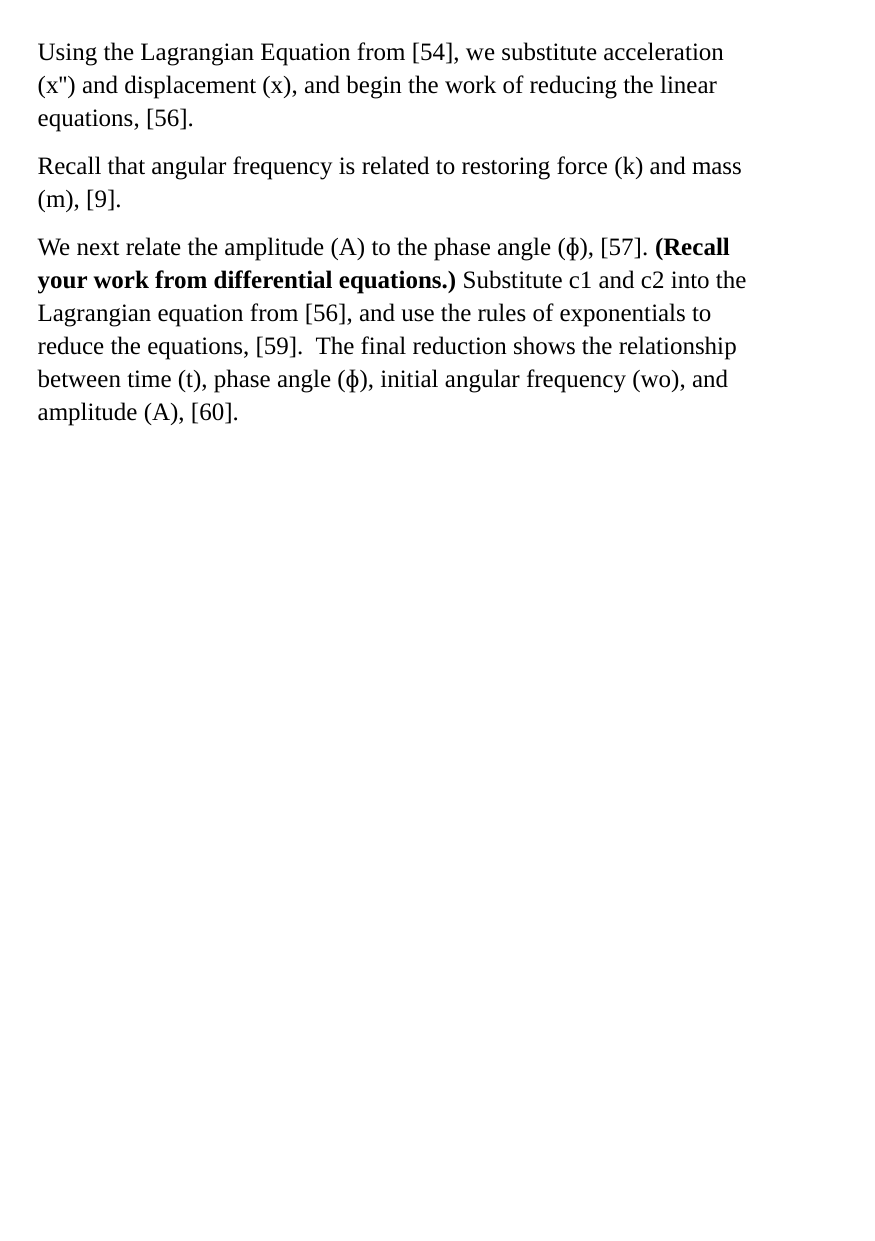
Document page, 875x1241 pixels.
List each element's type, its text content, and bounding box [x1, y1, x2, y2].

text Using the Lagrangian Equation from [54], we substitute acceleration (x'') and displacement (x), and begin the work of reducing the linear equations, [56]. [37, 37, 762, 132]
text Recall that angular frequency is related to restoring force (k) and mass (m), [9]. [37, 151, 762, 213]
text We next relate the amplitude (A) to the phase angle (ɸ), [57]. (Recall your work from differential equations.) Substitute c1 and c2 into the Lagrangian equation from [56], and use the rules of exponentials to reduce the equations, [59]. The final reduction shows the relationship between time (t), phase angle (ɸ), initial angular frequency (wo), and amplitude (A), [60]. [37, 232, 762, 426]
